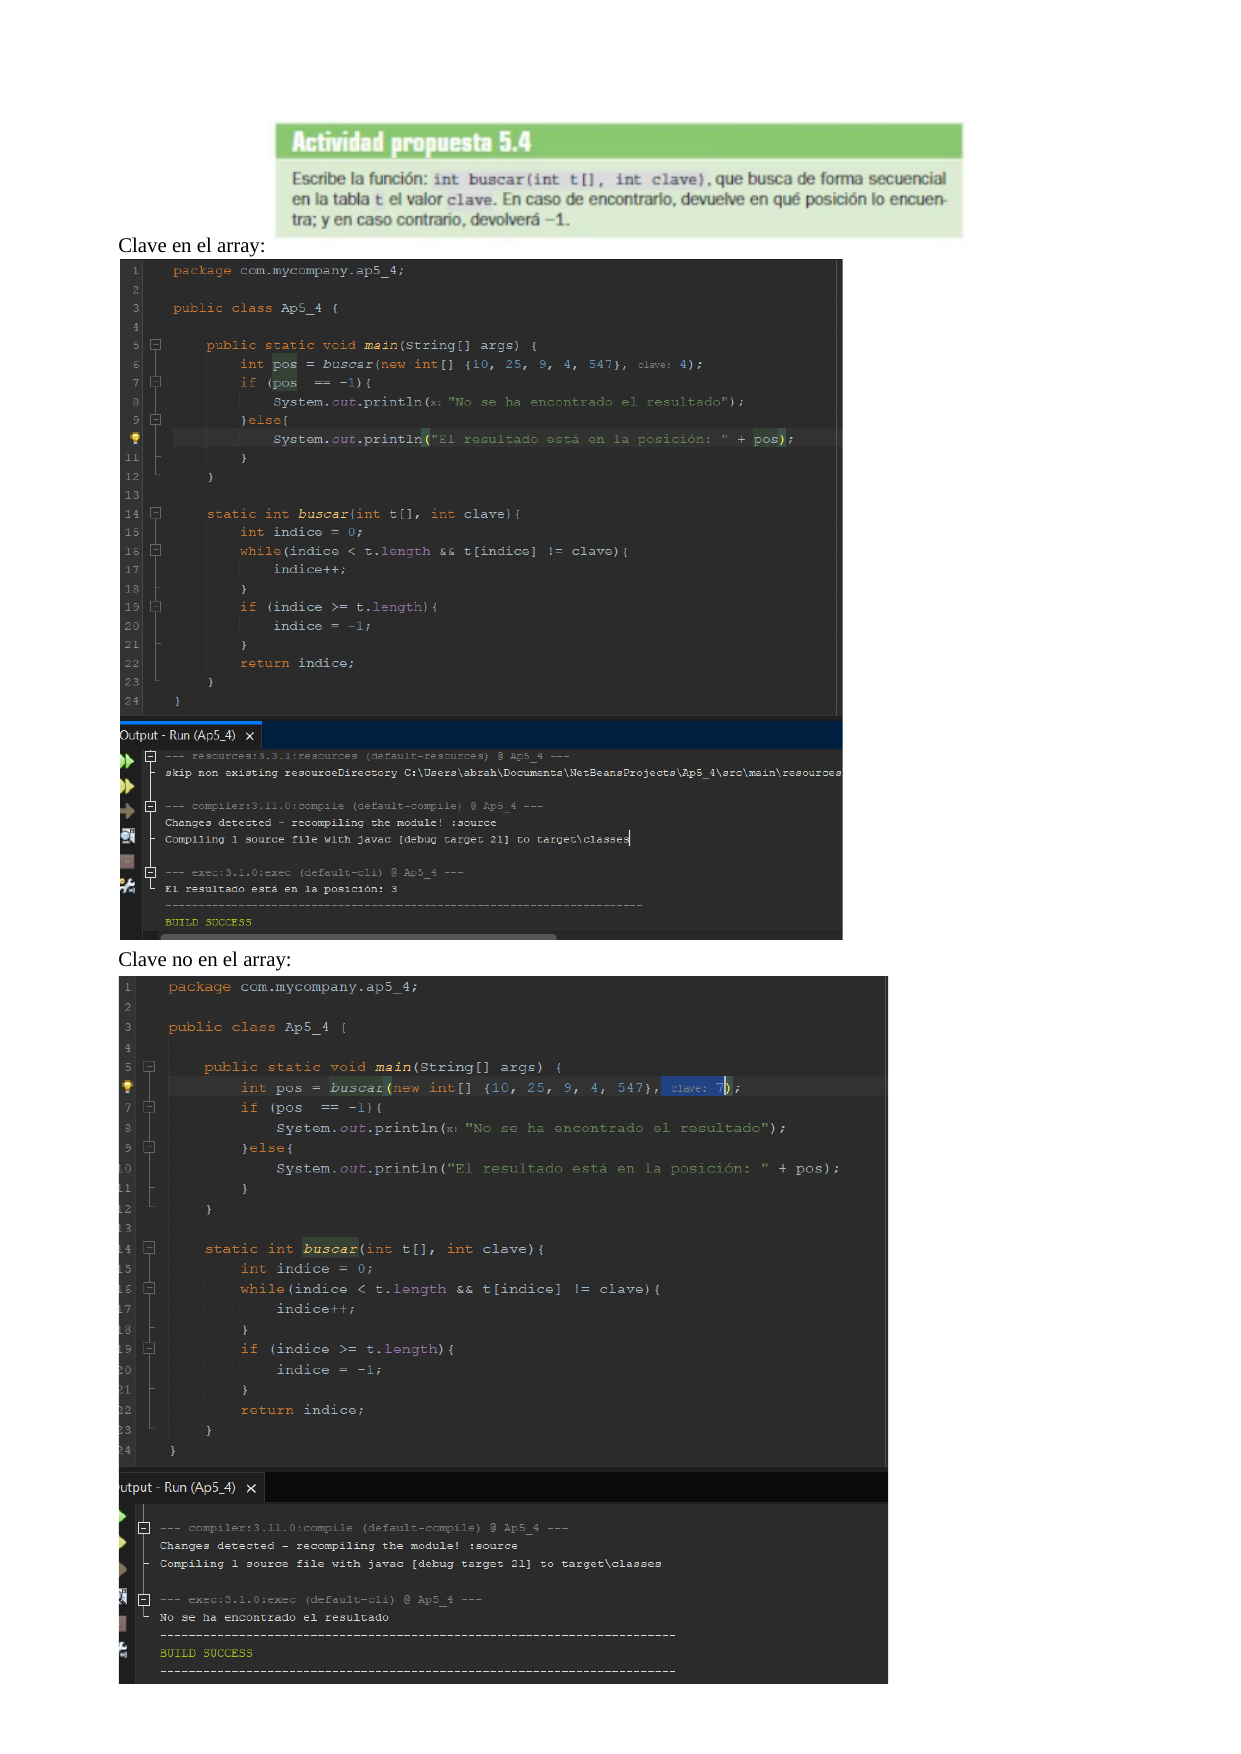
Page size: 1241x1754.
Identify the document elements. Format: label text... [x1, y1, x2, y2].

text Clave en el array: [118, 233, 1122, 257]
text Clave no en el array: [118, 947, 1122, 971]
picture [120, 259, 843, 940]
picture [118, 976, 889, 1684]
picture [268, 118, 972, 245]
